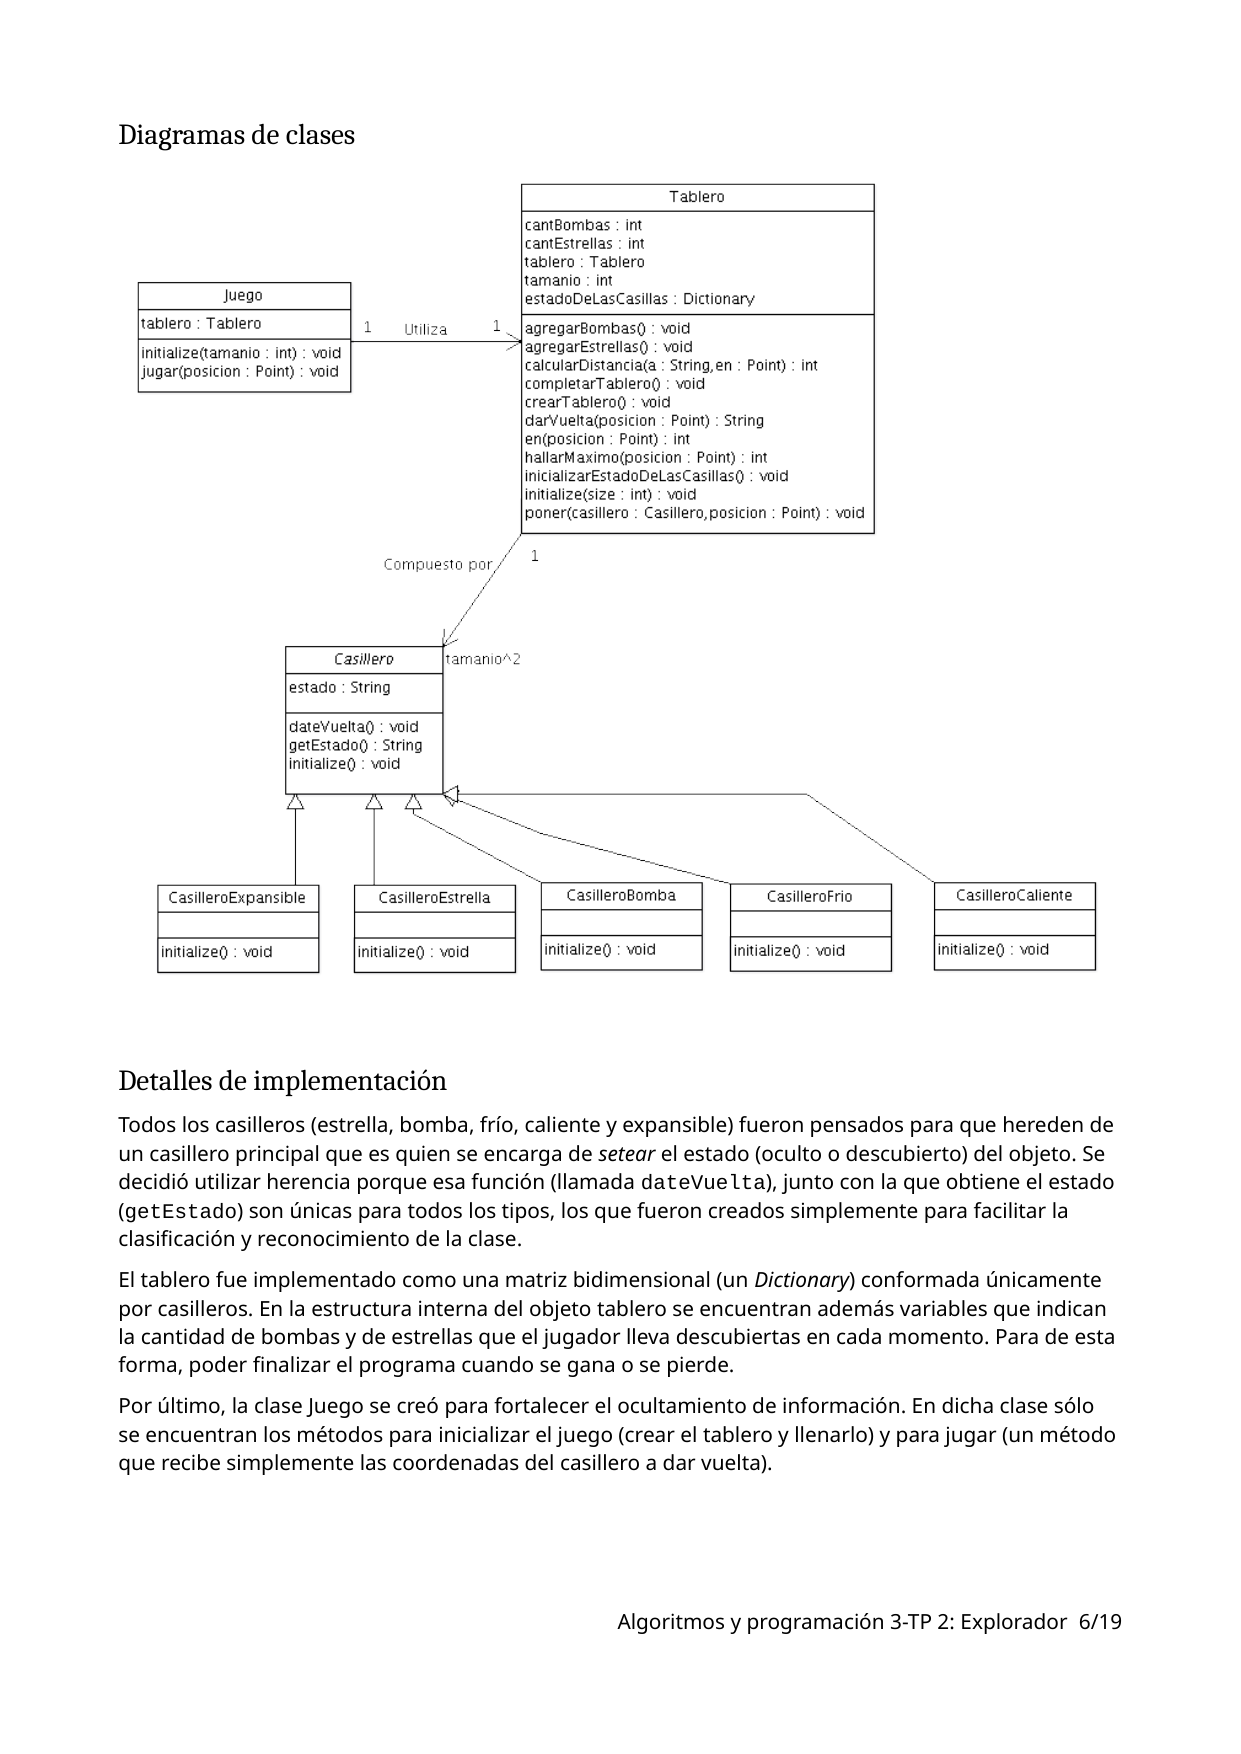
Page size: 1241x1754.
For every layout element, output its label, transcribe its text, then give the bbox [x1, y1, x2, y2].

text Por último, la clase Juego se creó para fortalecer el ocultamiento de información. En dicha clase sólo se encuentran los métodos para inicializar el juego (crear el tablero y llenarlo) y para jugar (un método que recibe simplemente las coordenadas del casillero a dar vuelta). [118, 1392, 1122, 1477]
subtitle Diagramas de clases [118, 118, 1122, 152]
subtitle Detalles de implementación [118, 1064, 1122, 1098]
picture [118, 164, 1122, 999]
text Todos los casilleros (estrella, bomba, frío, caliente y expansible) fueron pensados para que hereden de un casillero principal que es quien se encarga de setear el estado (oculto o descubierto) del objeto. Se decidió utilizar herencia porque esa función (llamada dateVuelta), junto con la que obtiene el estado (getEstado) son únicas para todos los tipos, los que fueron creados simplemente para facilitar la clasificación y reconocimiento de la clase. [118, 1110, 1122, 1253]
text El tablero fue implementado como una matriz bidimensional (un Dictionary) conformada únicamente por casilleros. En la estructura interna del objeto tablero se encuentran además variables que indican la cantidad de bombas y de estrellas que el jugador lleva descubiertas en cada momento. Para de esta forma, poder finalizar el programa cuando se gana o se pierde. [118, 1265, 1122, 1379]
